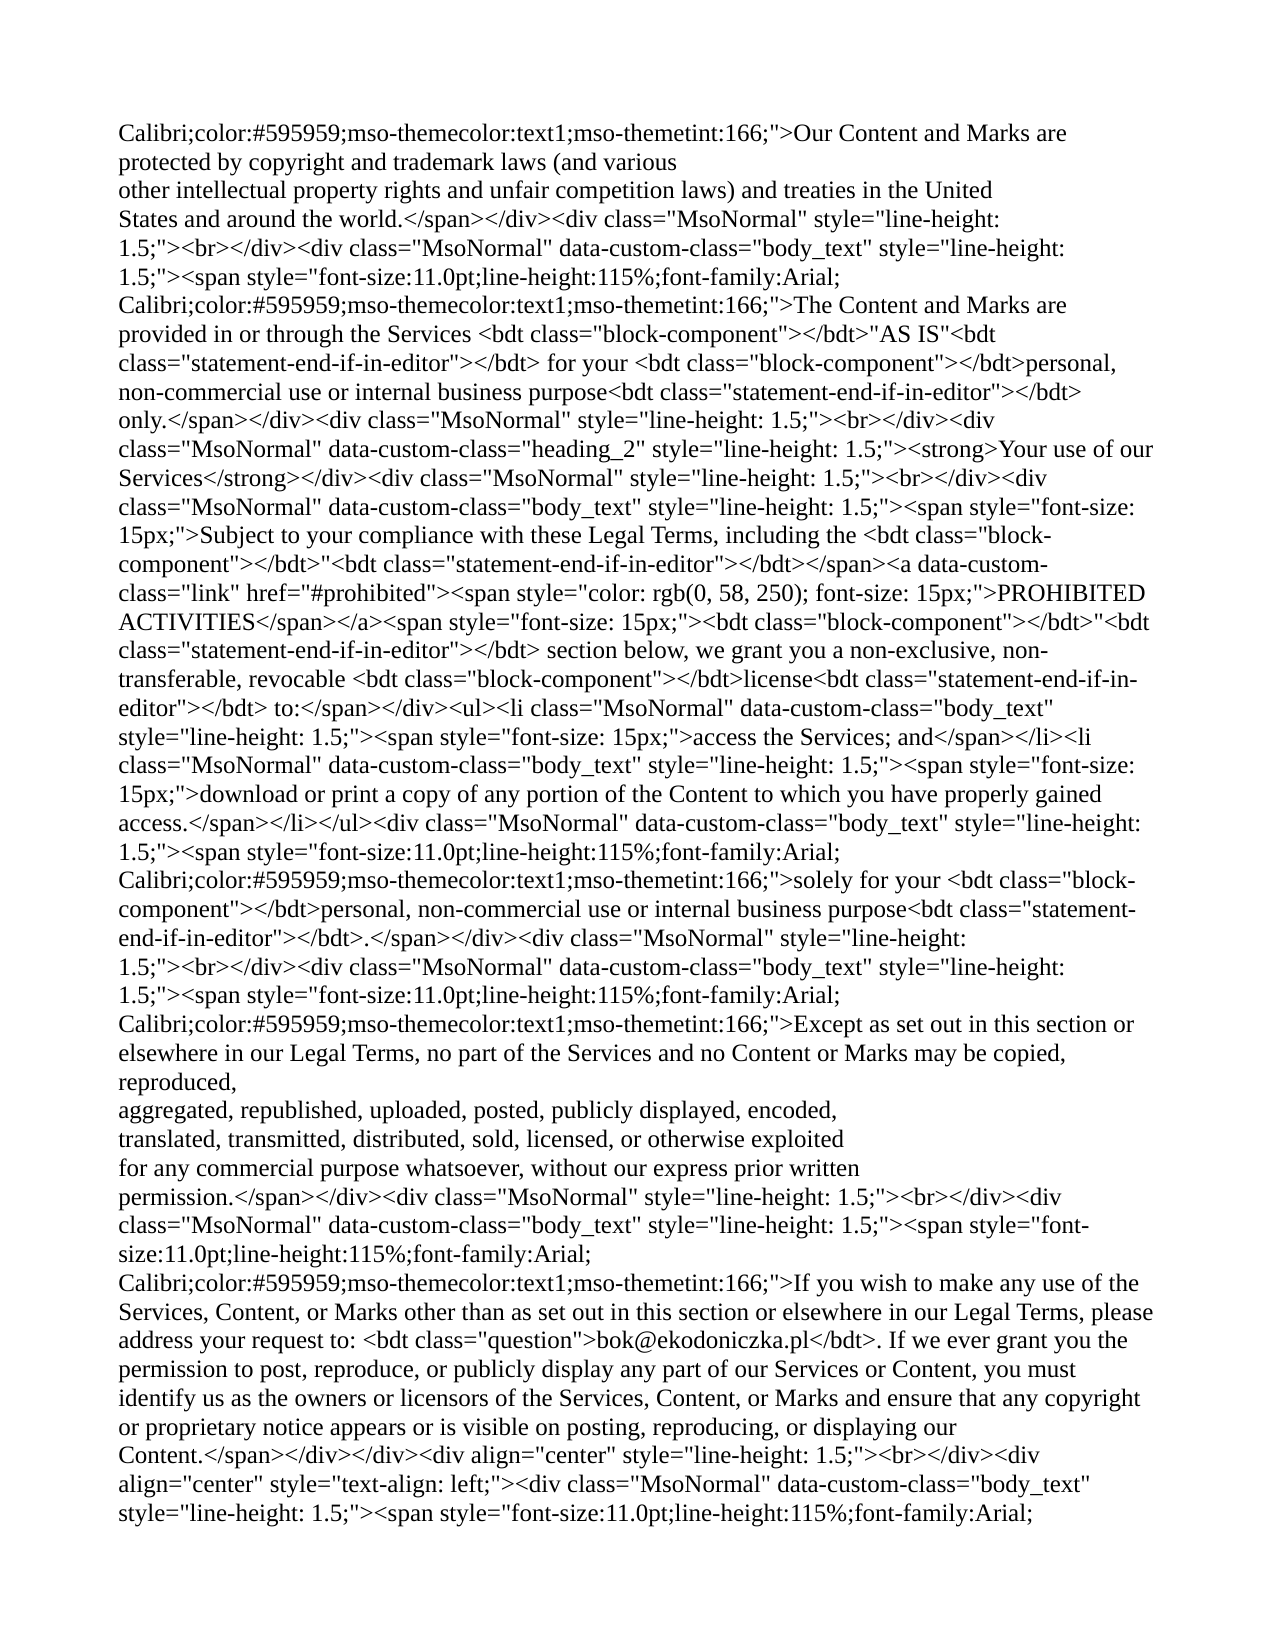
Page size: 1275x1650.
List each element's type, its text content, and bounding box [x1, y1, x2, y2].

text Calibri;color:#595959;mso-themecolor:text1;mso-themetint:166;">Except as set out in this section or elsewhere in our Legal Terms, no part of the Services and no Content or Marks may be copied, reproduced, [118, 1009, 1157, 1096]
text aggregated, republished, uploaded, posted, publicly displayed, encoded, [118, 1096, 1157, 1124]
text Calibri;color:#595959;mso-themecolor:text1;mso-themetint:166;">Our Content and Marks are protected by copyright and trademark laws (and various [118, 118, 1157, 176]
text translated, transmitted, distributed, sold, licensed, or otherwise exploited [118, 1124, 1157, 1153]
text for any commercial purpose whatsoever, without our express prior written [118, 1153, 1157, 1182]
text States and around the world.</span></div><div class="MsoNormal" style="line-height: 1.5;"><br></div><div class="MsoNormal" data-custom-class="body_text" style="line-height: 1.5;"><span style="font-size:11.0pt;line-height:115%;font-family:Arial; [118, 204, 1157, 291]
text Calibri;color:#595959;mso-themecolor:text1;mso-themetint:166;">If you wish to make any use of the Services, Content, or Marks other than as set out in this section or elsewhere in our Legal Terms, please address your request to: <bdt class="question">bok@ekodoniczka.pl</bdt>. If we ever grant you the permission to post, reproduce, or publicly display any part of our Services or Content, you must identify us as the owners or licensors of the Services, Content, or Marks and ensure that any copyright or proprietary notice appears or is visible on posting, reproducing, or displaying our Content.</span></div></div><div align="center" style="line-height: 1.5;"><br></div><div align="center" style="text-align: left;"><div class="MsoNormal" data-custom-class="body_text" style="line-height: 1.5;"><span style="font-size:11.0pt;line-height:115%;font-family:Arial; [118, 1268, 1157, 1527]
text Calibri;color:#595959;mso-themecolor:text1;mso-themetint:166;">solely for your <bdt class="block-component"></bdt>personal, non-commercial use or internal business purpose<bdt class="statement-end-if-in-editor"></bdt>.</span></div><div class="MsoNormal" style="line-height: 1.5;"><br></div><div class="MsoNormal" data-custom-class="body_text" style="line-height: 1.5;"><span style="font-size:11.0pt;line-height:115%;font-family:Arial; [118, 866, 1157, 1009]
text permission.</span></div><div class="MsoNormal" style="line-height: 1.5;"><br></div><div class="MsoNormal" data-custom-class="body_text" style="line-height: 1.5;"><span style="font-size:11.0pt;line-height:115%;font-family:Arial; [118, 1182, 1157, 1268]
text other intellectual property rights and unfair competition laws) and treaties in the United [118, 176, 1157, 204]
text Calibri;color:#595959;mso-themecolor:text1;mso-themetint:166;">The Content and Marks are provided in or through the Services <bdt class="block-component"></bdt>"AS IS"<bdt class="statement-end-if-in-editor"></bdt> for your <bdt class="block-component"></bdt>personal, non-commercial use or internal business purpose<bdt class="statement-end-if-in-editor"></bdt> only.</span></div><div class="MsoNormal" style="line-height: 1.5;"><br></div><div class="MsoNormal" data-custom-class="heading_2" style="line-height: 1.5;"><strong>Your use of our Services</strong></div><div class="MsoNormal" style="line-height: 1.5;"><br></div><div class="MsoNormal" data-custom-class="body_text" style="line-height: 1.5;"><span style="font-size: 15px;">Subject to your compliance with these Legal Terms, including the <bdt class="block-component"></bdt>"<bdt class="statement-end-if-in-editor"></bdt></span><a data-custom-class="link" href="#prohibited"><span style="color: rgb(0, 58, 250); font-size: 15px;">PROHIBITED ACTIVITIES</span></a><span style="font-size: 15px;"><bdt class="block-component"></bdt>"<bdt class="statement-end-if-in-editor"></bdt> section below, we grant you a non-exclusive, non-transferable, revocable <bdt class="block-component"></bdt>license<bdt class="statement-end-if-in-editor"></bdt> to:</span></div><ul><li class="MsoNormal" data-custom-class="body_text" style="line-height: 1.5;"><span style="font-size: 15px;">access the Services; and</span></li><li class="MsoNormal" data-custom-class="body_text" style="line-height: 1.5;"><span style="font-size: 15px;">download or print a copy of any portion of the Content to which you have properly gained access.</span></li></ul><div class="MsoNormal" data-custom-class="body_text" style="line-height: 1.5;"><span style="font-size:11.0pt;line-height:115%;font-family:Arial; [118, 291, 1157, 866]
